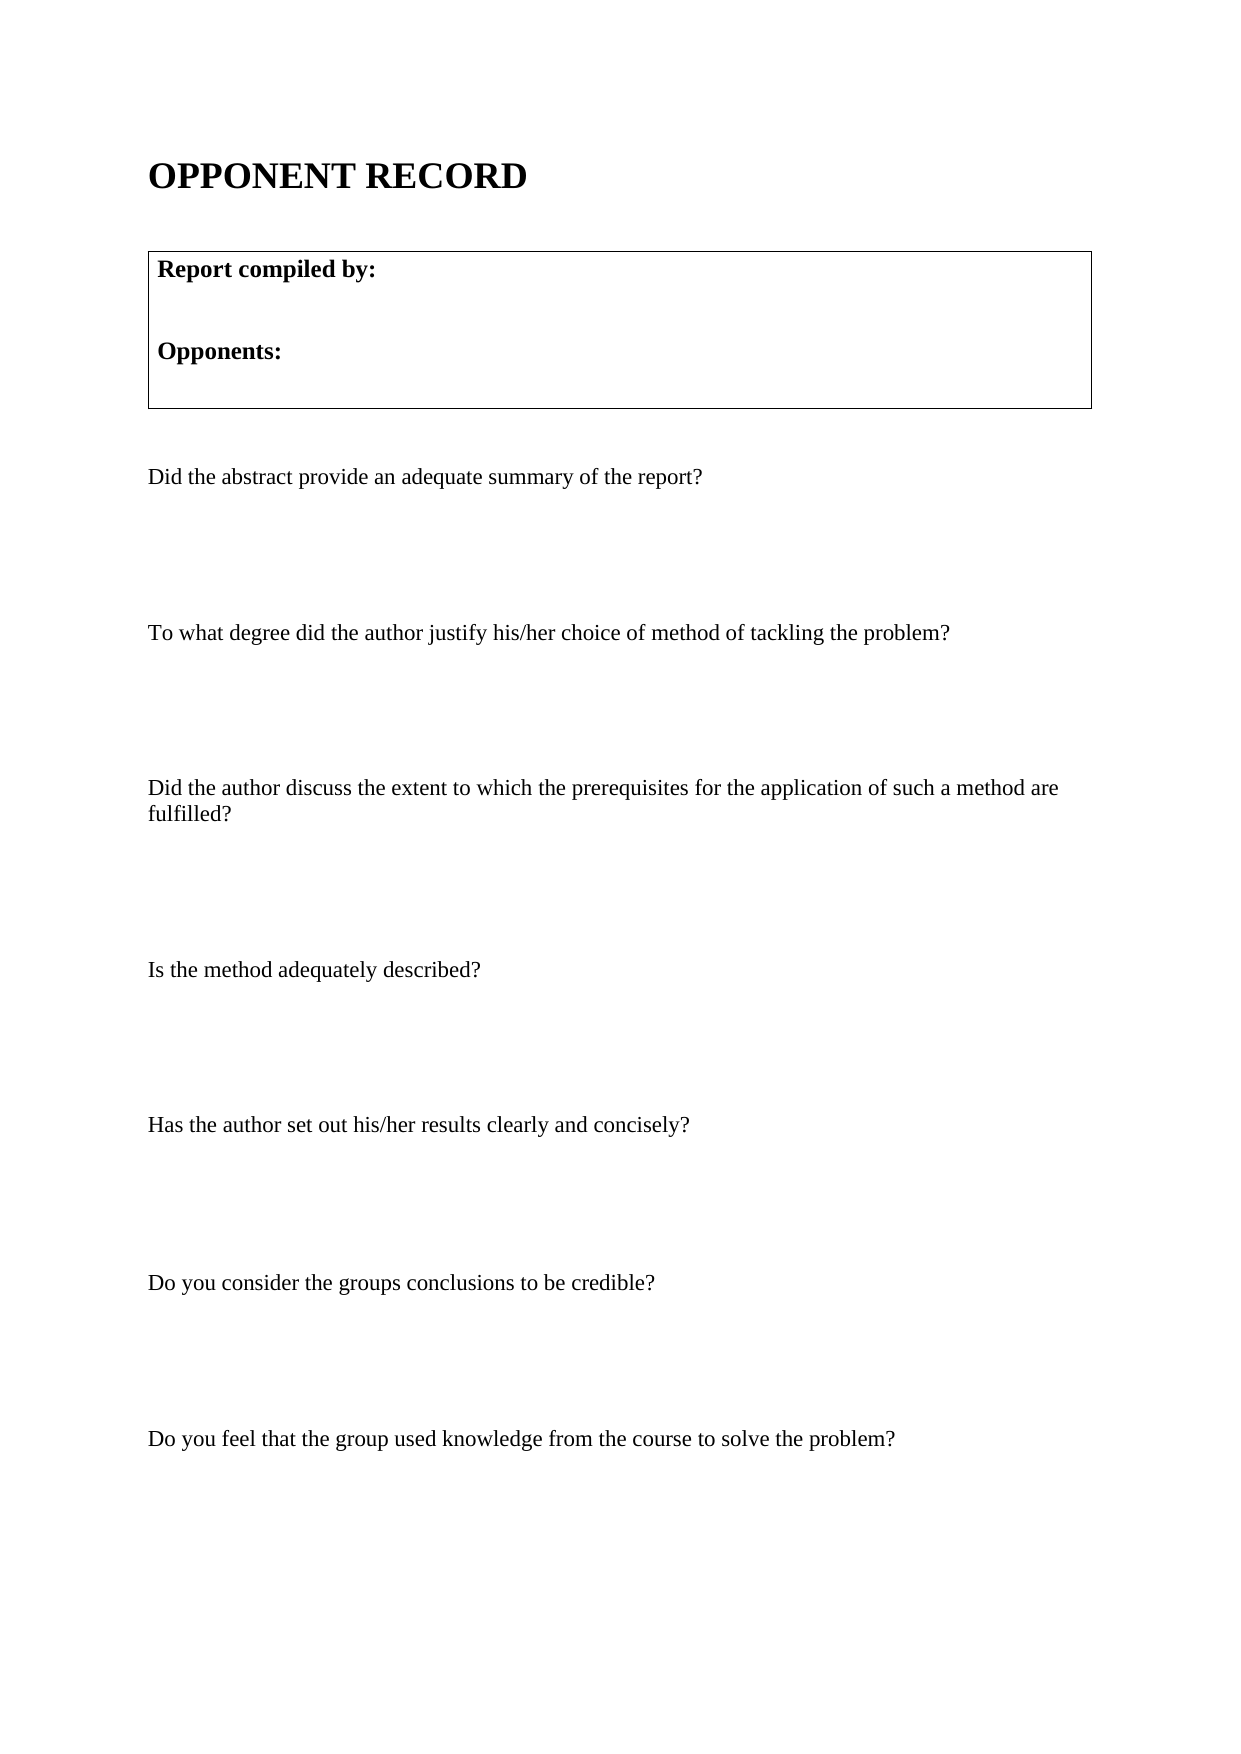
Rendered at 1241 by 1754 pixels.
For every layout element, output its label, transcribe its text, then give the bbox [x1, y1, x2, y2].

text Opponents: [149, 333, 1091, 365]
text To what degree did the author justify his/her choice of method of tackling the problem? [148, 619, 1092, 645]
text Do you consider the groups conclusions to be credible? [148, 1269, 1092, 1296]
text Report compiled by: [149, 252, 1091, 283]
text OPPONENT RECORD [148, 154, 1092, 197]
text Did the author discuss the extent to which the prerequisites for the application of such a method are fulfilled? [148, 774, 1092, 827]
text Did the abstract provide an adequate summary of the report? [148, 463, 1092, 490]
text Do you feel that the group used knowledge from the course to solve the problem? [148, 1424, 1092, 1451]
text Has the author set out his/her results clearly and concisely? [148, 1111, 1092, 1138]
text Is the method adequately described? [148, 956, 1092, 982]
